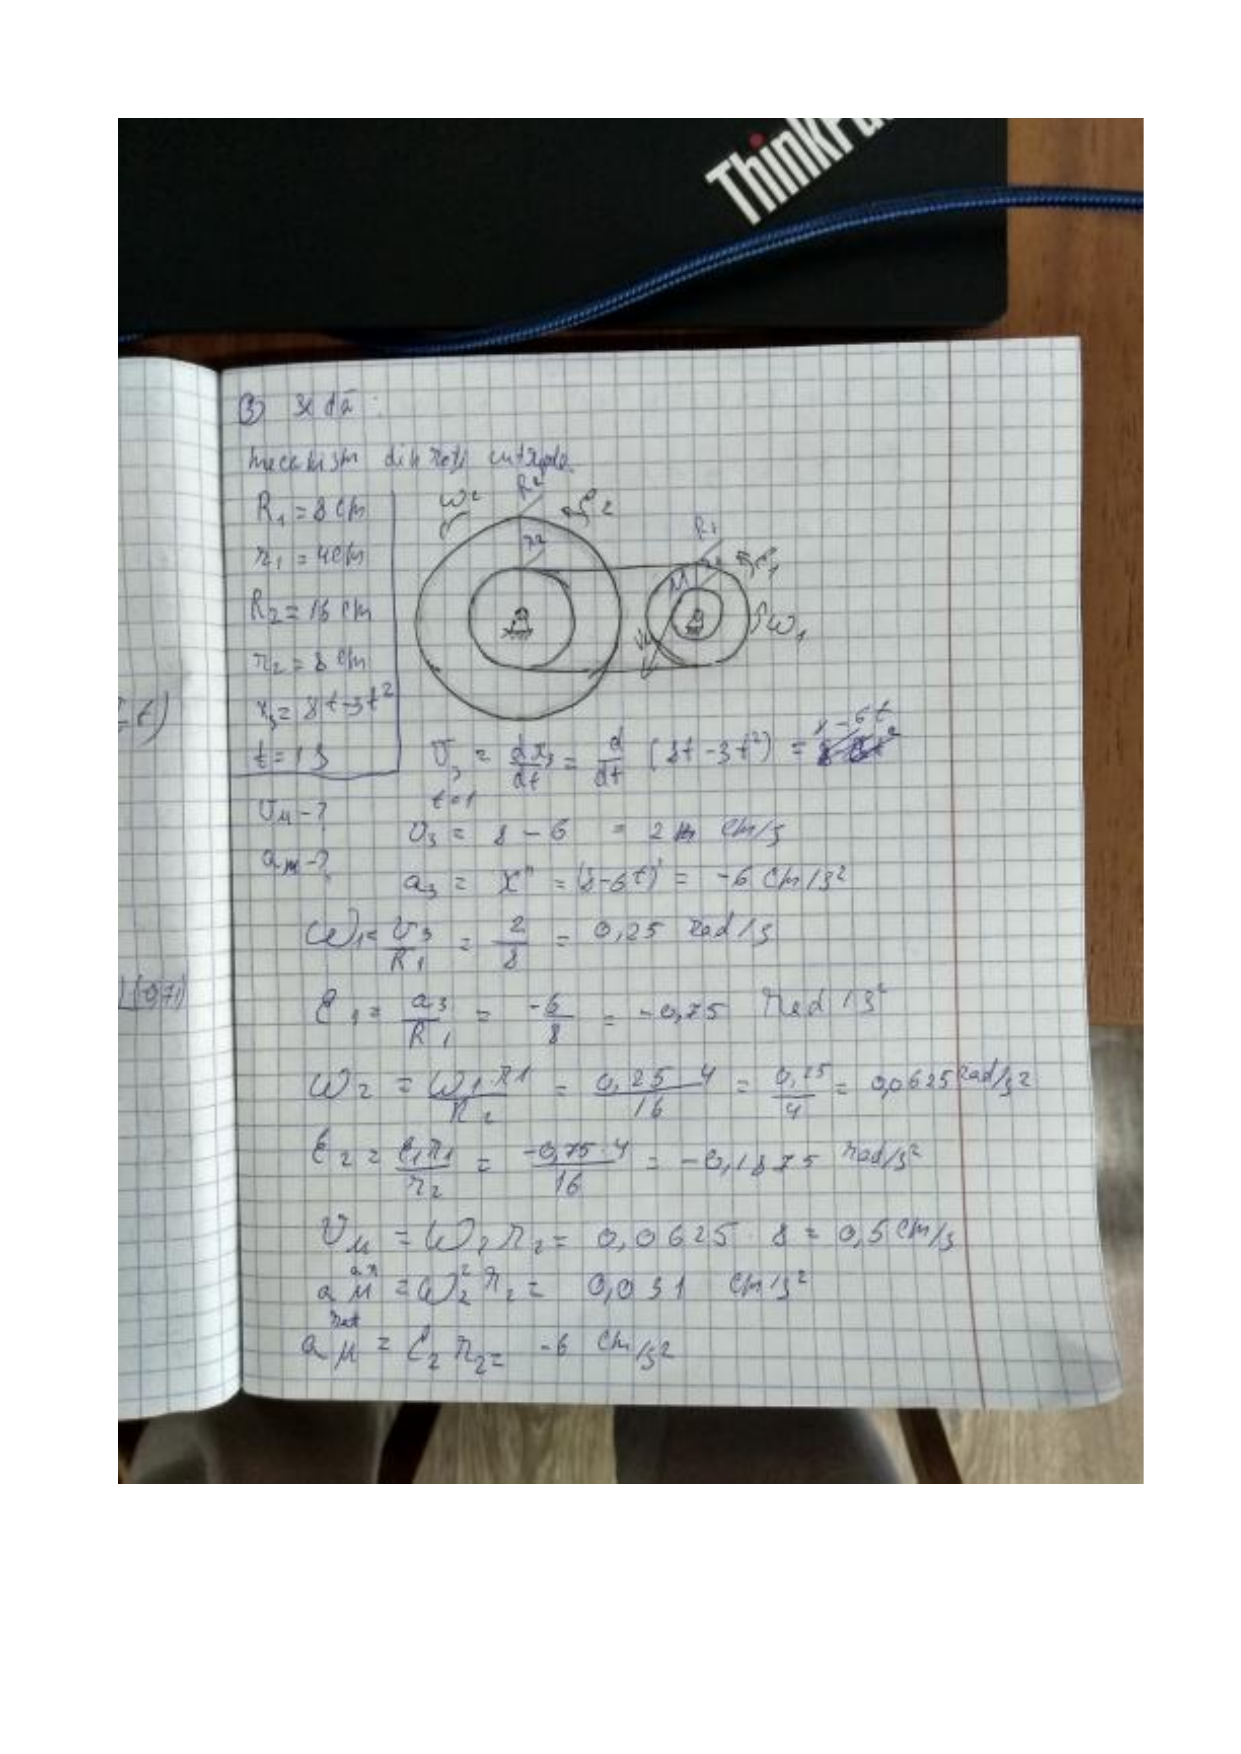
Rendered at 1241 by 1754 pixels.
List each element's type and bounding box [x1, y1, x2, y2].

picture [118, 118, 1144, 1484]
